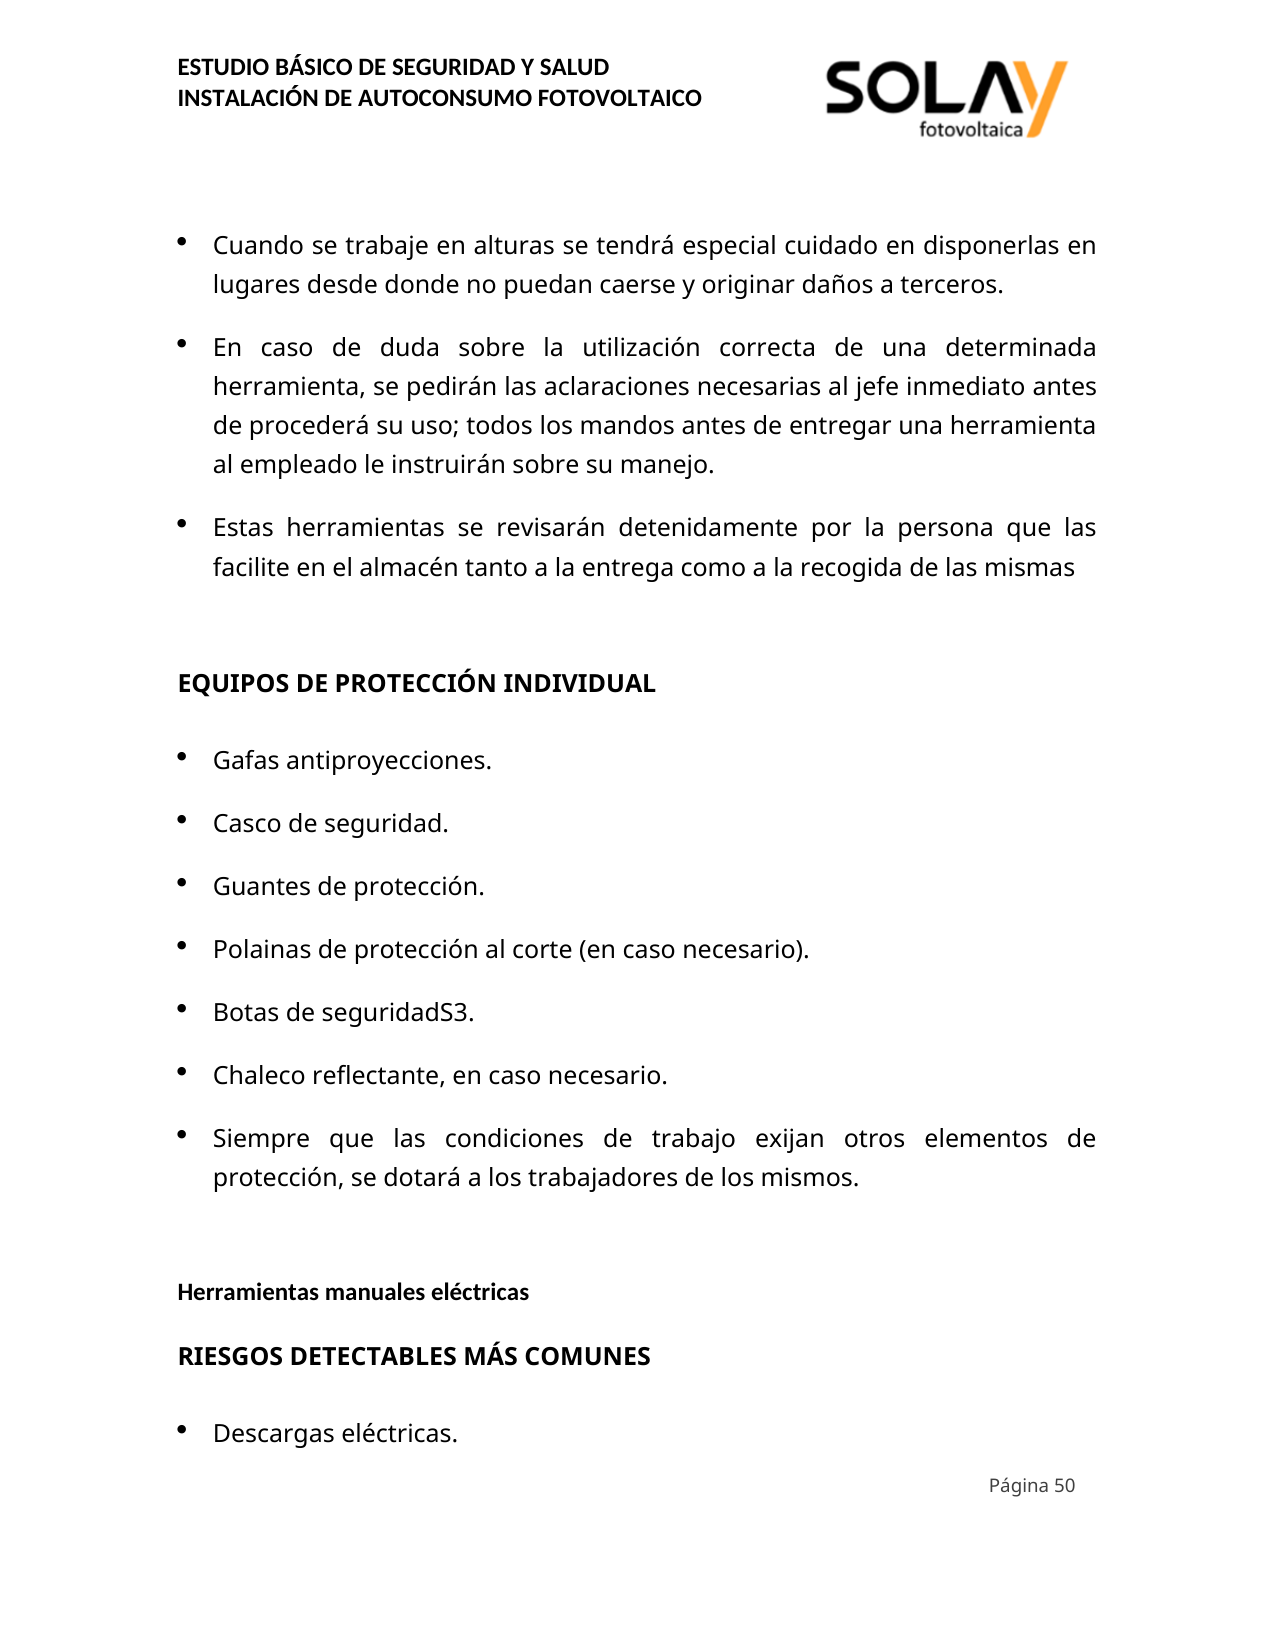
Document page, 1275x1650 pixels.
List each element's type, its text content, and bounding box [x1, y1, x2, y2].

list Gafas antiproyecciones. [177, 743, 1098, 777]
list Guantes de protección. [177, 868, 1098, 903]
list En caso de duda sobre la utilización correcta de una determinada herramienta, se pedirán las aclaraciones necesarias al jefe inmediato antes de procederá su uso; todos los mandos antes de entregar una herramienta al empleado le instruirán sobre su manejo. [177, 329, 1098, 481]
list Botas de seguridadS3. [177, 994, 1098, 1028]
list Descargas eléctricas. [177, 1415, 1098, 1449]
list Chaleco reflectante, en caso necesario. [177, 1057, 1098, 1091]
list Siempre que las condiciones de trabajo exijan otros elementos de protección, se dotará a los trabajadores de los mismos. [177, 1120, 1098, 1193]
text EQUIPOS DE PROTECCIÓN INDIVIDUAL [177, 666, 1098, 699]
subtitle Herramientas manuales eléctricas [177, 1276, 1098, 1307]
list Cuando se trabaje en alturas se tendrá especial cuidado en disponerlas en lugares desde donde no puedan caerse y originar daños a terceros. [177, 227, 1098, 301]
list Polainas de protección al corte (en caso necesario). [177, 931, 1098, 966]
list Casco de seguridad. [177, 806, 1098, 840]
list Estas herramientas se revisarán detenidamente por la persona que las facilite en el almacén tanto a la entrega como a la recogida de las mismas [177, 510, 1098, 583]
text RIESGOS DETECTABLES MÁS COMUNES [177, 1338, 1098, 1372]
